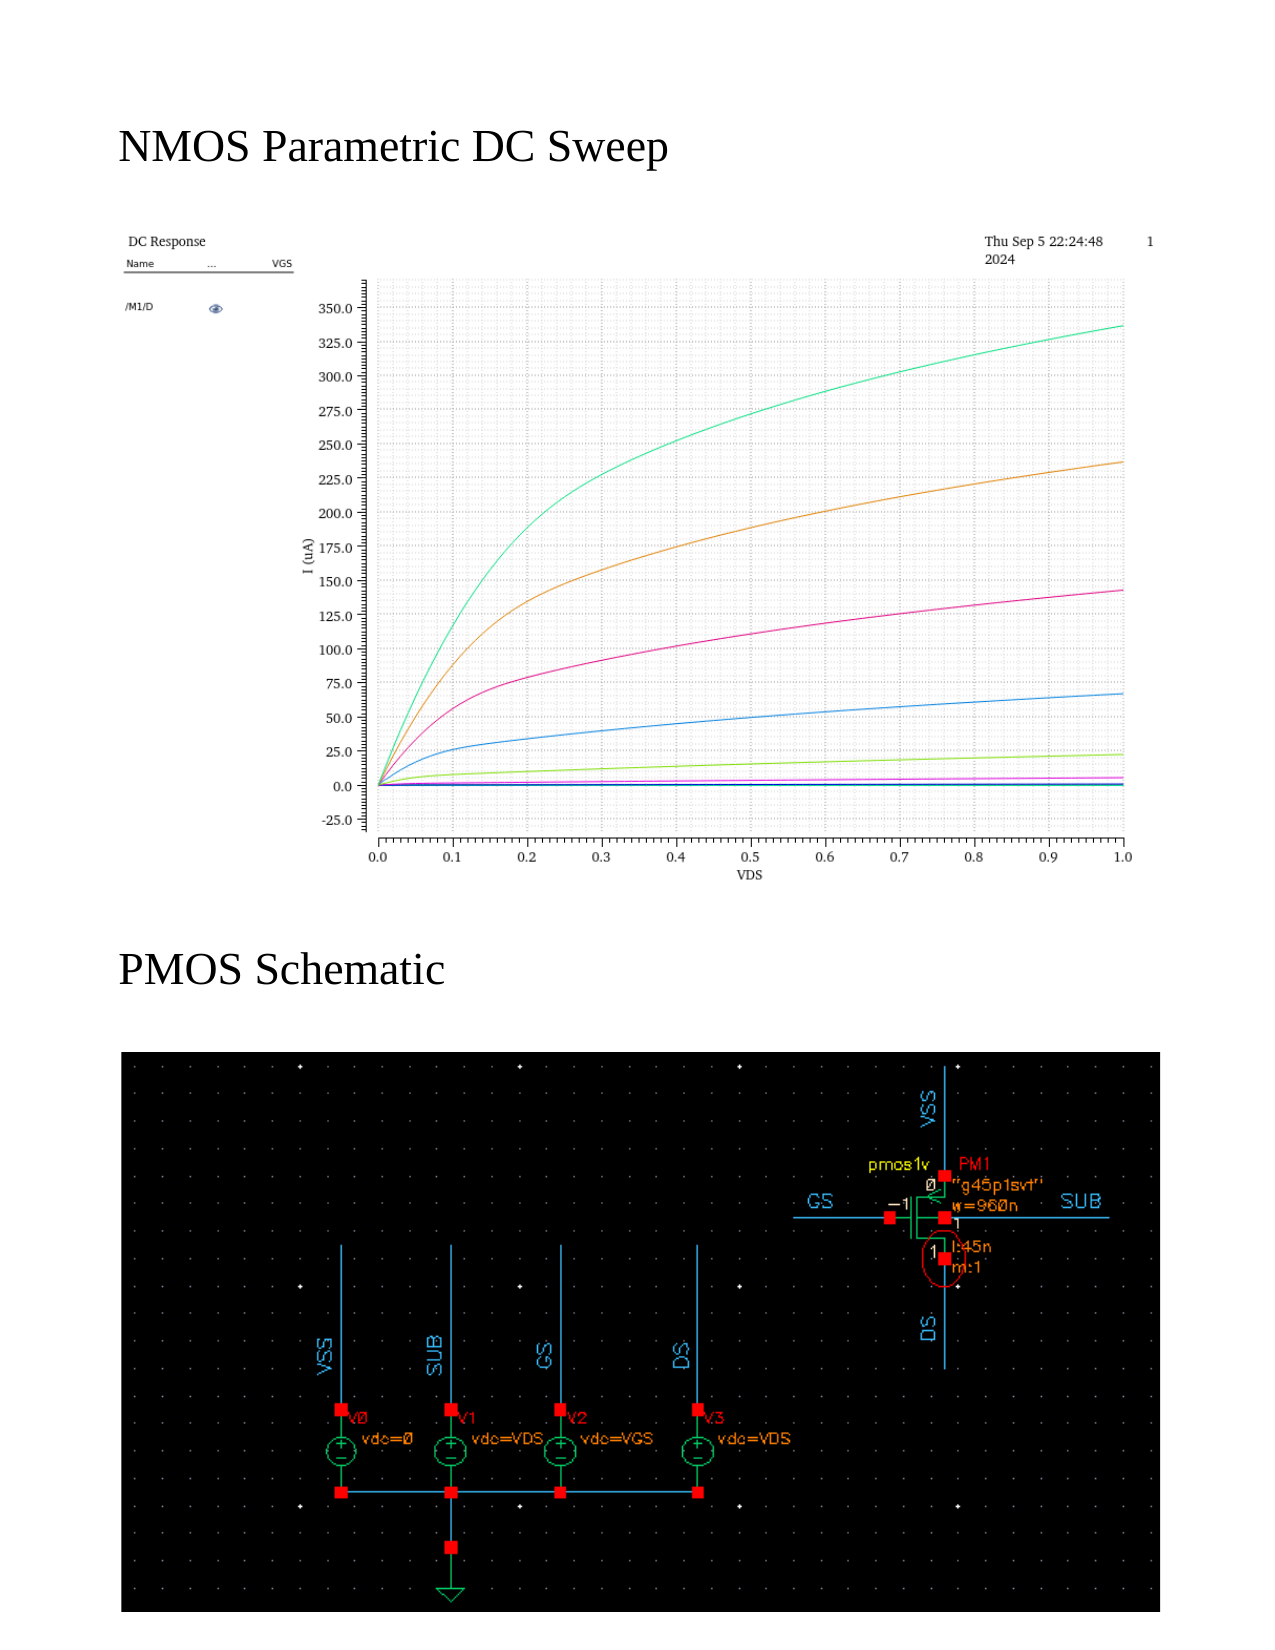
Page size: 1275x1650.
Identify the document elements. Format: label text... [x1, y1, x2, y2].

text PMOS Schematic [118, 941, 1157, 994]
picture [118, 223, 1157, 889]
picture [121, 1052, 1161, 1612]
text NMOS Parametric DC Sweep [118, 118, 1157, 171]
